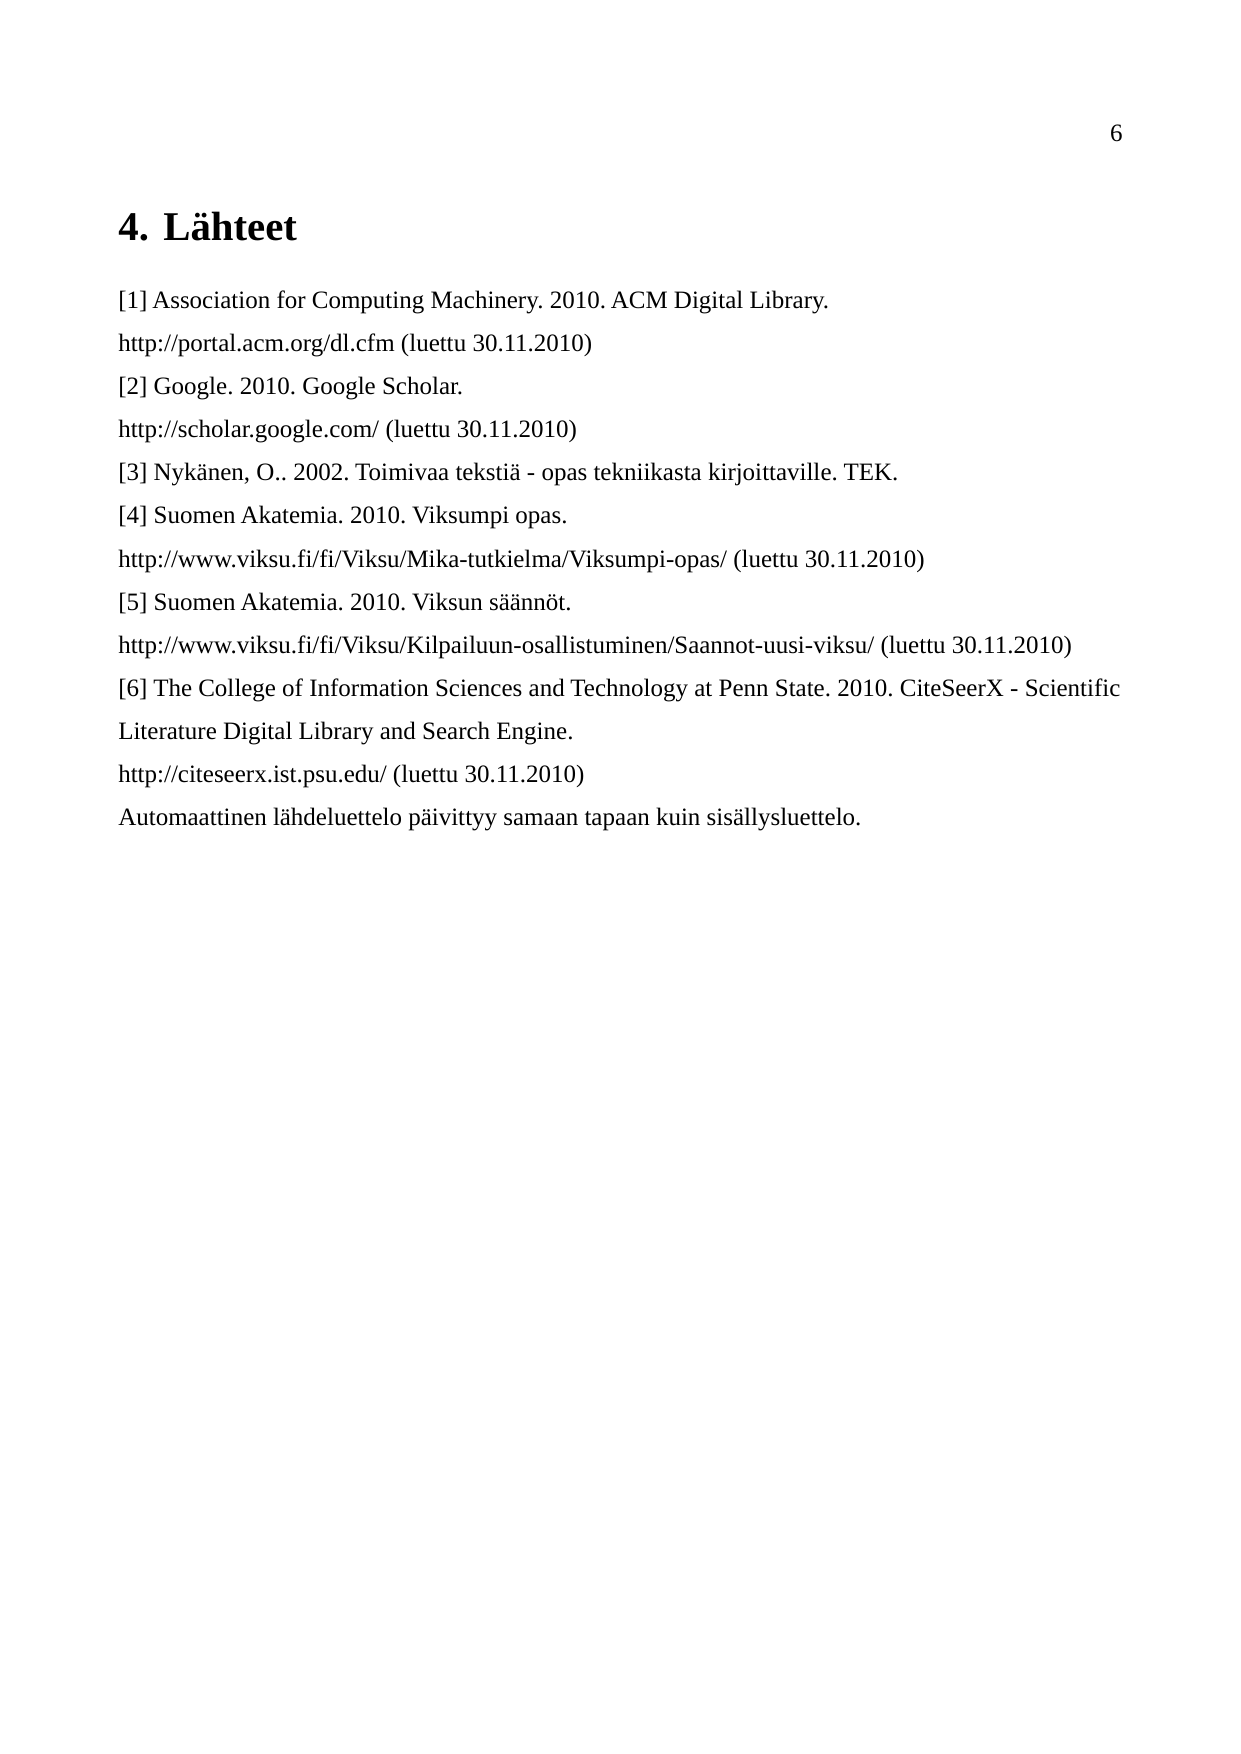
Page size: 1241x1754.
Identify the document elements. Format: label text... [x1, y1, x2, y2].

subtitle Lähteet [118, 202, 1122, 249]
text Automaattinen lähdeluettelo päivittyy samaan tapaan kuin sisällysluettelo. [118, 802, 1122, 831]
text [6] The College of Information Sciences and Technology at Penn State. 2010. CiteSeerX - Scientific Literature Digital Library and Search Engine. http://citeseerx.ist.psu.edu/ (luettu 30.11.2010) [118, 673, 1122, 788]
text [1] Association for Computing Machinery. 2010. ACM Digital Library. http://portal.acm.org/dl.cfm (luettu 30.11.2010) [118, 285, 1122, 357]
text [2] Google. 2010. Google Scholar. http://scholar.google.com/ (luettu 30.11.2010) [118, 371, 1122, 443]
text [4] Suomen Akatemia. 2010. Viksumpi opas. http://www.viksu.fi/fi/Viksu/Mika-tutkielma/Viksumpi-opas/ (luettu 30.11.2010) [118, 501, 1122, 572]
text [5] Suomen Akatemia. 2010. Viksun säännöt. http://www.viksu.fi/fi/Viksu/Kilpailuun-osallistuminen/Saannot-uusi-viksu/ (luettu 30.11.2010) [118, 587, 1122, 659]
text [3] Nykänen, O.. 2002. Toimivaa tekstiä - opas tekniikasta kirjoittaville. TEK. [118, 457, 1122, 486]
